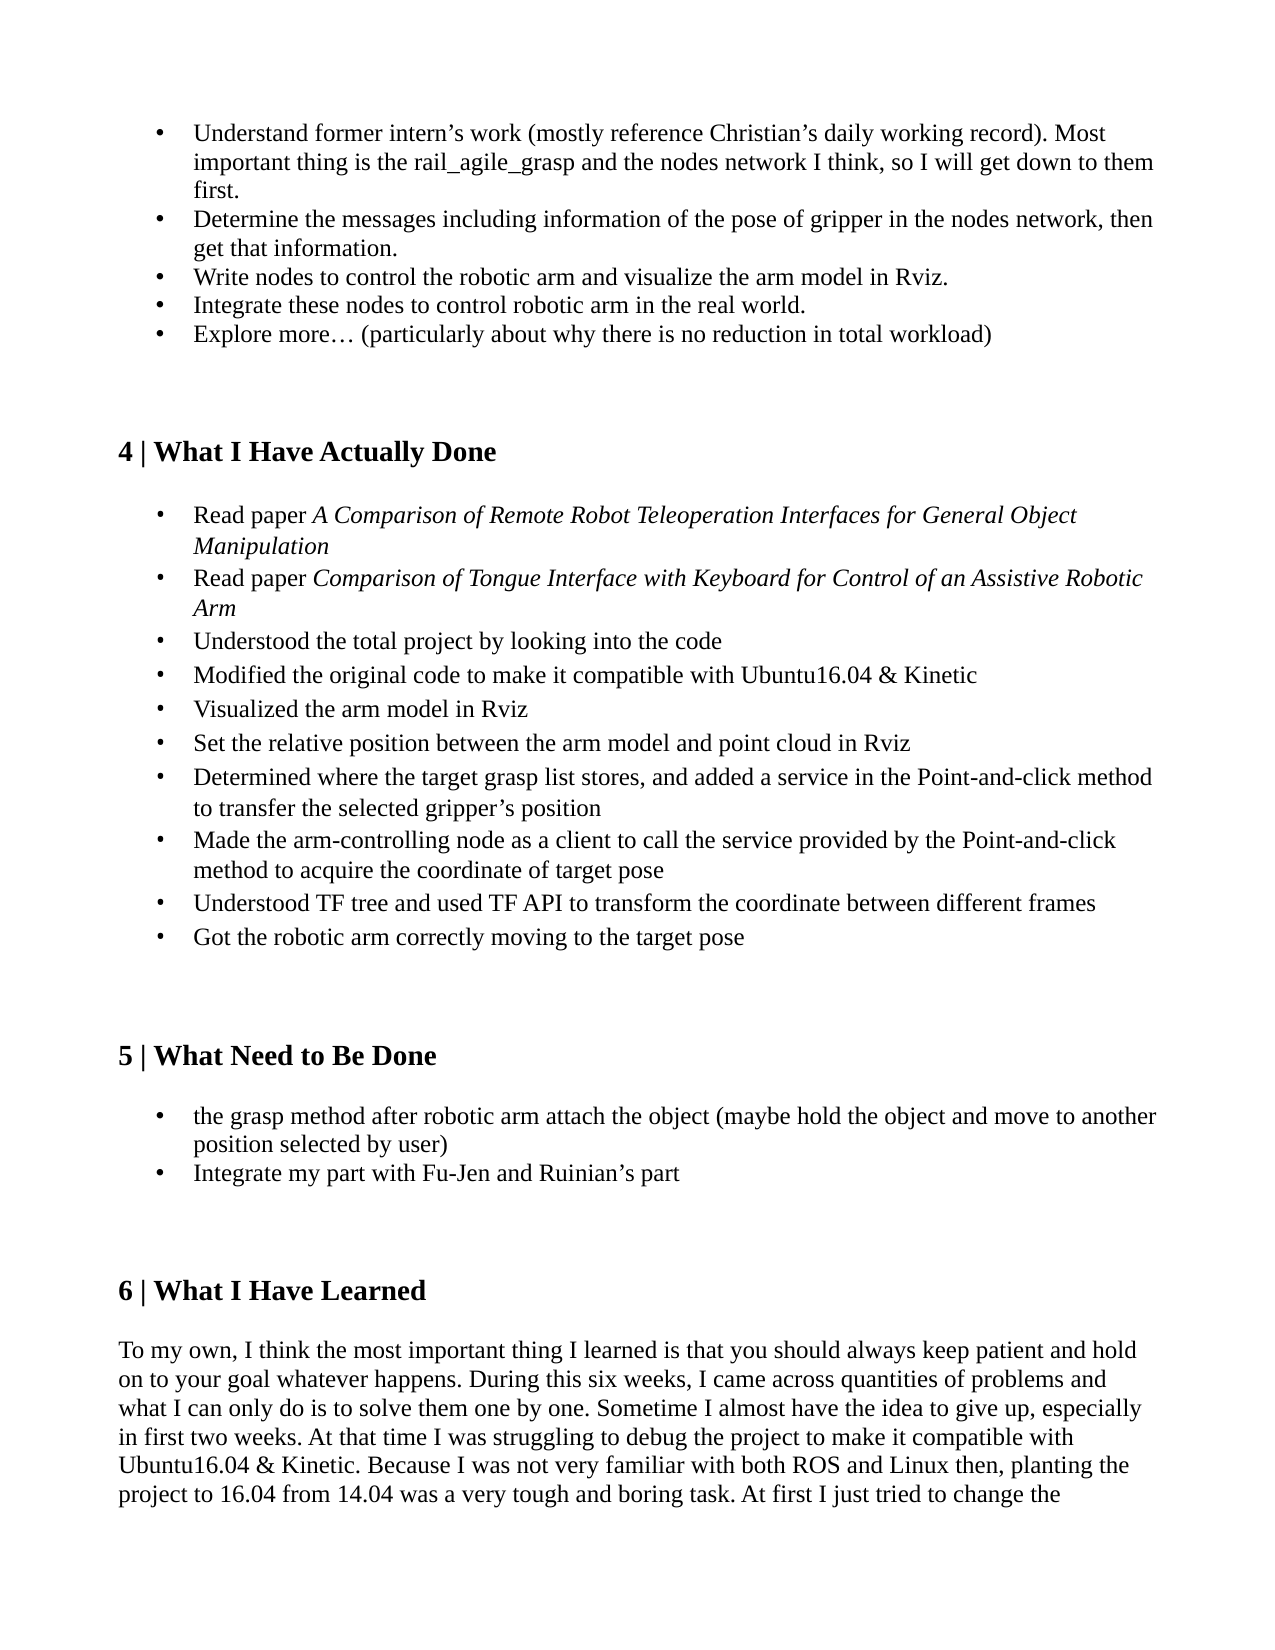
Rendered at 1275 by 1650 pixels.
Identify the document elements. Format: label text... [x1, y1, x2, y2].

text To my own, I think the most important thing I learned is that you should always keep patient and hold on to your goal whatever happens. During this six weeks, I came across quantities of problems and what I can only do is to solve them one by one. Sometime I almost have the idea to give up, especially in first two weeks. At that time I was struggling to debug the project to make it compatible with Ubuntu16.04 & Kinetic. Because I was not very familiar with both ROS and Linux then, planting the project to 16.04 from 14.04 was a very tough and boring task. At first I just tried to change the [118, 1336, 1157, 1508]
list Integrate these nodes to control robotic arm in the real world. [156, 291, 1157, 319]
list Got the robotic arm correctly moving to the target pose [156, 918, 1157, 952]
list Made the arm-controlling node as a client to call the service provided by the Point-and-click method to acquire the coordinate of target pose [156, 821, 1157, 884]
list Integrate my part with Fu-Jen and Ruinian’s part [156, 1158, 1157, 1187]
text 4 | What I Have Actually Done [118, 434, 1157, 468]
text 6 | What I Have Learned [118, 1273, 1157, 1307]
list Read paper A Comparison of Remote Robot Teleoperation Interfaces for General Object Manipulation [156, 497, 1157, 559]
list Understood the total project by looking into the code [156, 622, 1157, 656]
list Set the relative position between the arm model and point cloud in Rviz [156, 724, 1157, 758]
list Understand former intern’s work (mostly reference Christian’s daily working record). Most important thing is the rail_agile_grasp and the nodes network I think, so I will get down to them first. [156, 118, 1157, 204]
list the grasp method after robotic arm attach the object (maybe hold the object and move to another position selected by user) [156, 1101, 1157, 1158]
list Visualized the arm model in Rviz [156, 690, 1157, 724]
list Determine the messages including information of the pose of gripper in the nodes network, then get that information. [156, 204, 1157, 262]
list Determined where the target grasp list stores, and added a service in the Point-and-click method to transfer the selected gripper’s position [156, 758, 1157, 821]
list Read paper Comparison of Tongue Interface with Keyboard for Control of an Assistive Robotic Arm [156, 559, 1157, 622]
list Understood TF tree and used TF API to transform the coordinate between different frames [156, 884, 1157, 918]
list Write nodes to control the robotic arm and visualize the arm model in Rviz. [156, 262, 1157, 291]
list Modified the original code to make it compatible with Ubuntu16.04 & Kinetic [156, 656, 1157, 690]
text 5 | What Need to Be Done [118, 1038, 1157, 1072]
list Explore more… (particularly about why there is no reduction in total workload) [156, 319, 1157, 348]
